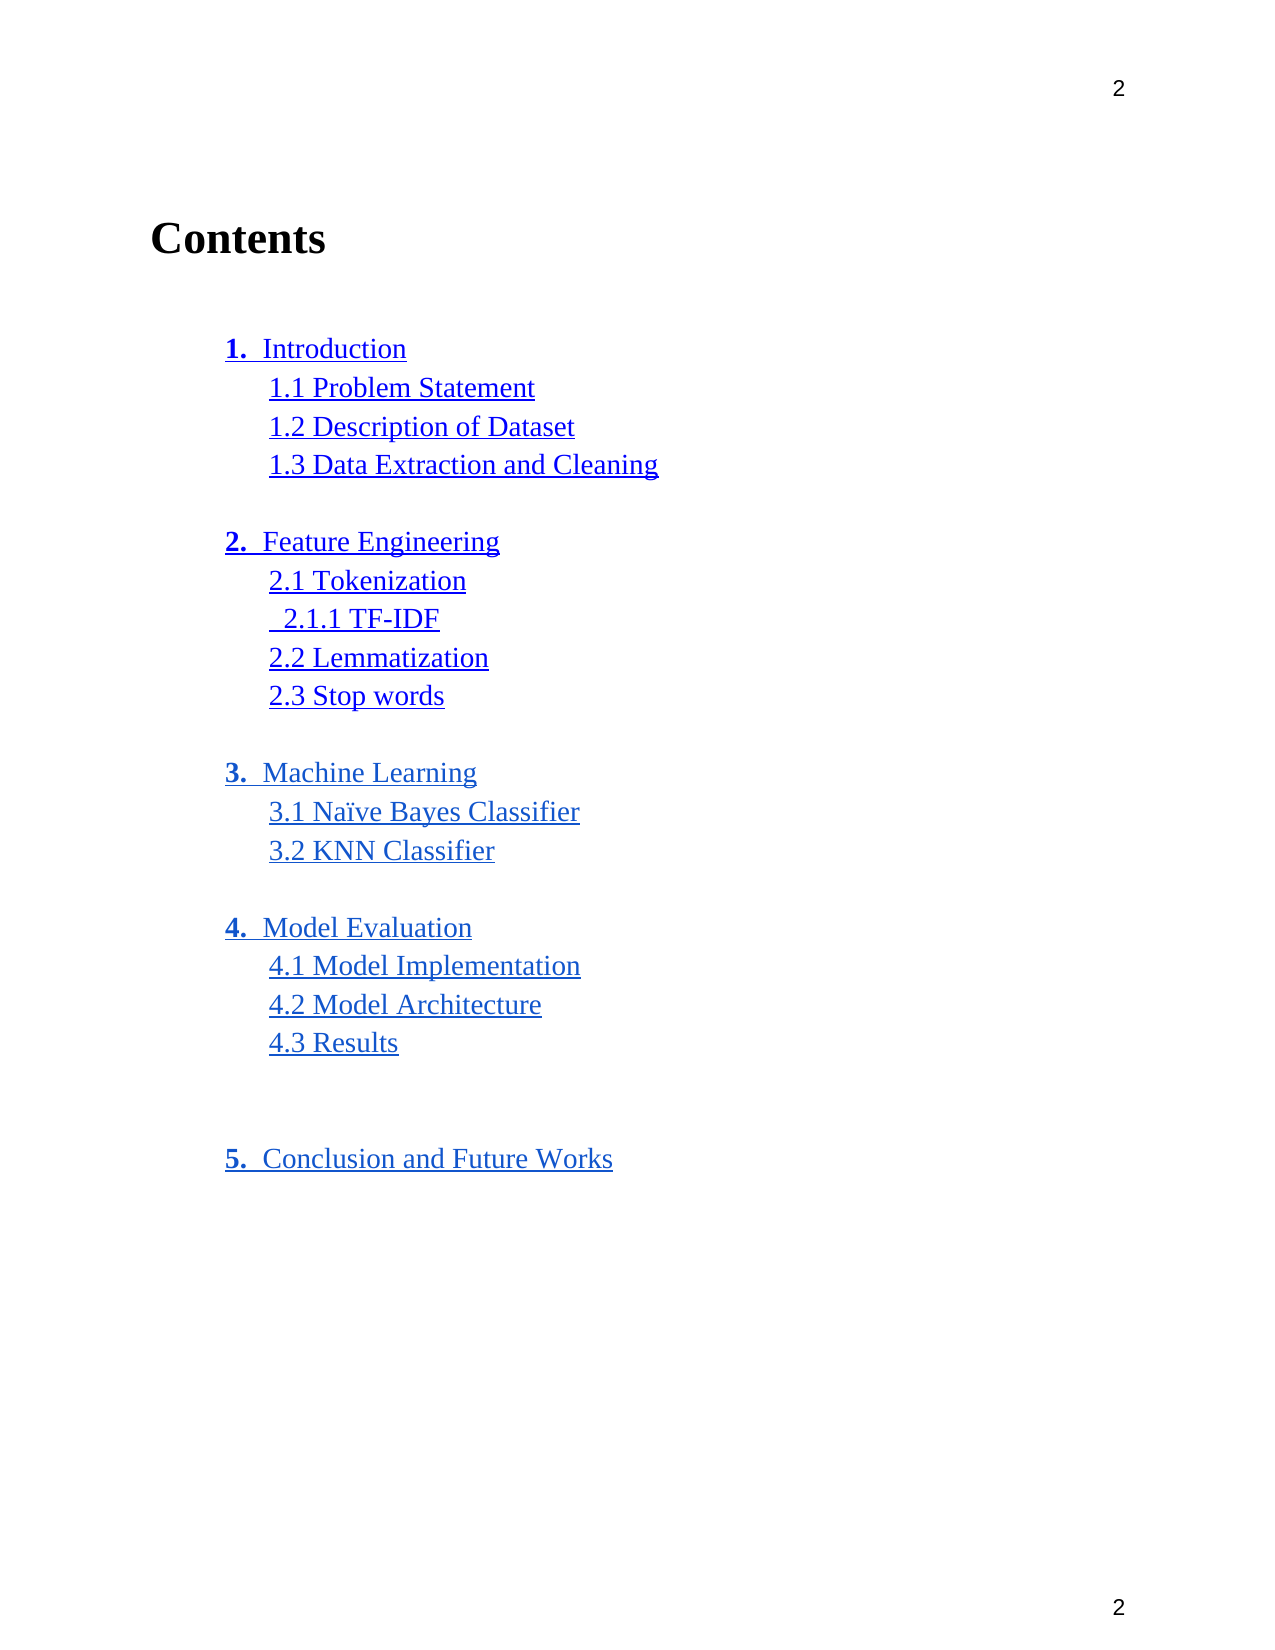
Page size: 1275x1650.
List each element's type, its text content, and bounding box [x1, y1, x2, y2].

text 1.3 Data Extraction and Cleaning [269, 447, 1200, 481]
text 3. Machine Learning [225, 756, 1200, 789]
text 2.1.1 TF-IDF [269, 601, 1200, 635]
text 3.1 Naïve Bayes Classifier [269, 794, 1200, 828]
text 2.3 Stop words [269, 678, 1200, 712]
text 2.1 Tokenization [269, 563, 1200, 596]
text 3.2 KNN Classifier [269, 833, 1200, 866]
text 5. Conclusion and Future Works [225, 1141, 1200, 1174]
text 1.2 Description of Dataset [269, 409, 1200, 442]
text 4.2 Model Architecture [269, 987, 1200, 1020]
text 1. Introduction [225, 332, 1200, 365]
text 1.1 Problem Statement [269, 370, 1200, 404]
text Contents [150, 211, 1200, 263]
text 4. Model Evaluation [225, 910, 1200, 943]
text 4.3 Results [269, 1025, 1200, 1059]
text 2. Feature Engineering [225, 524, 1200, 558]
text 4.1 Model Implementation [269, 948, 1200, 982]
text 2.2 Lemmatization [269, 640, 1200, 673]
